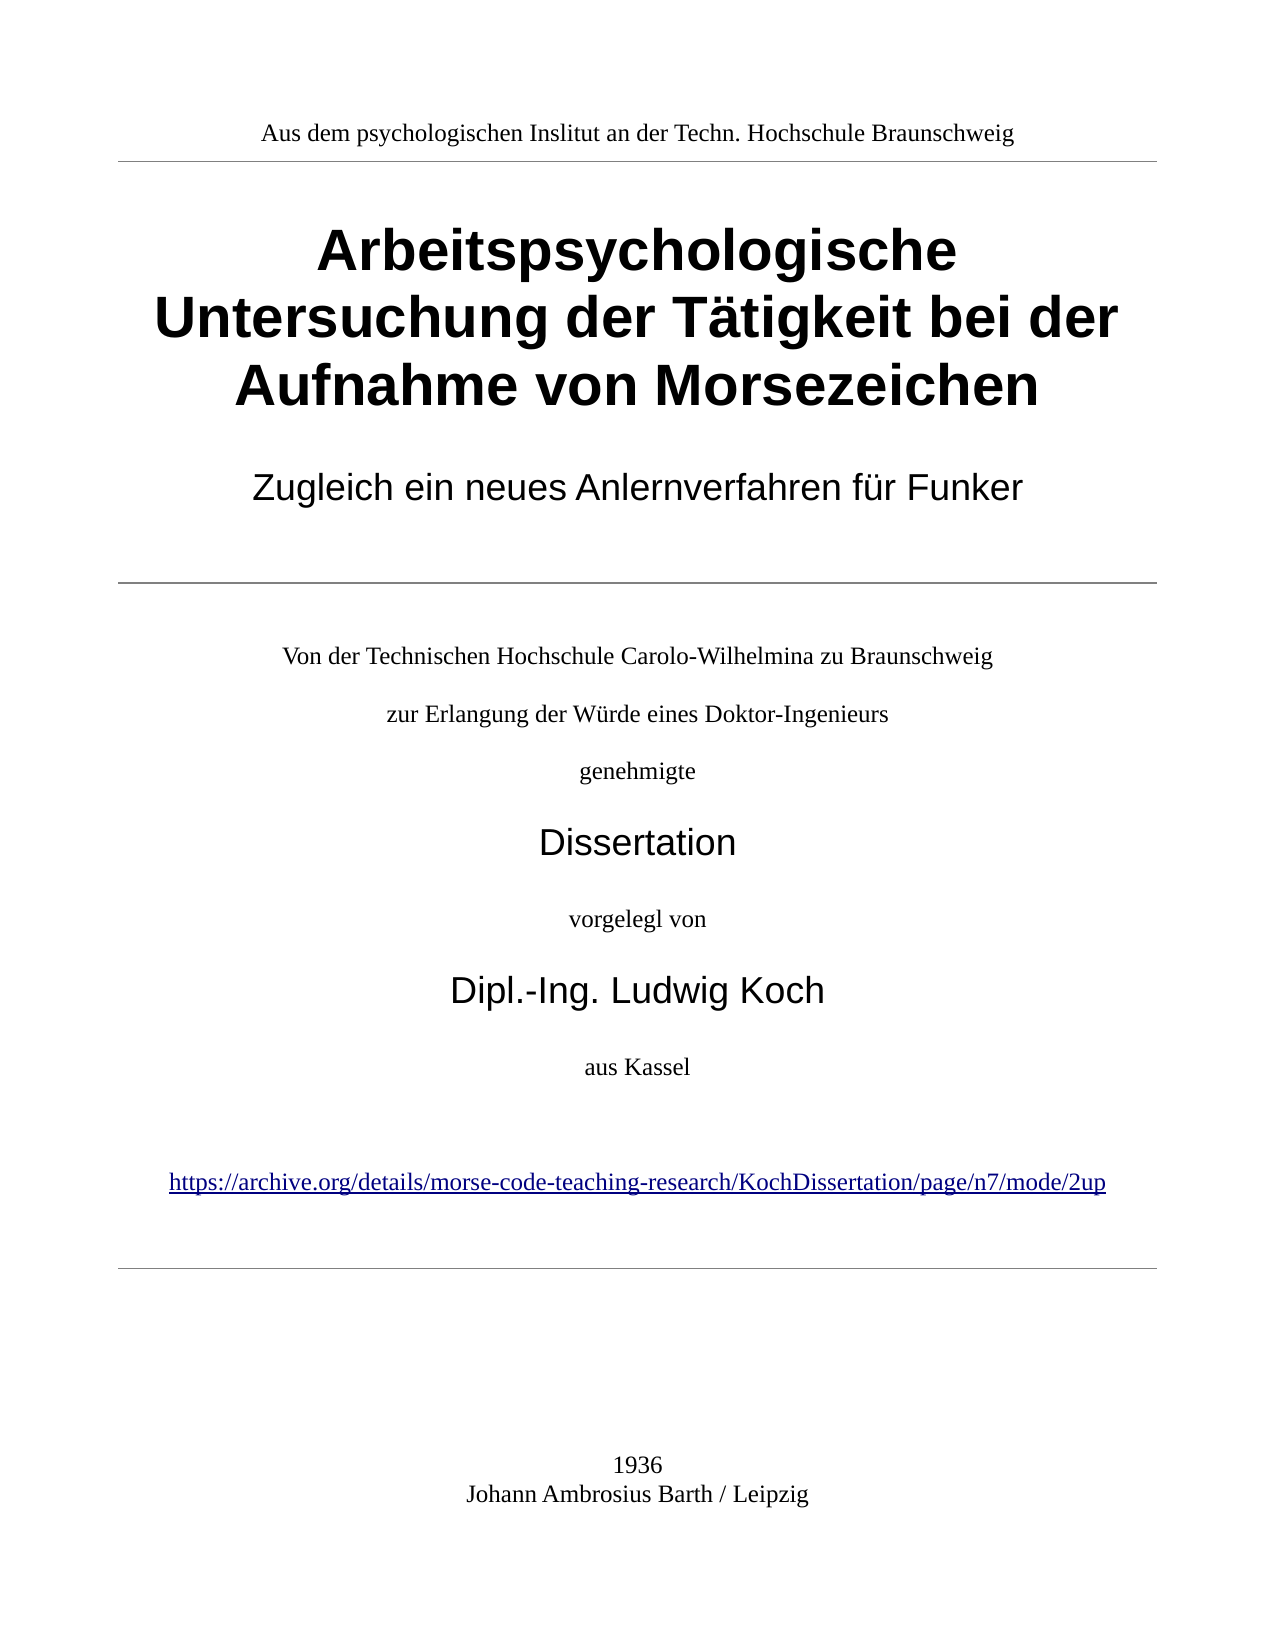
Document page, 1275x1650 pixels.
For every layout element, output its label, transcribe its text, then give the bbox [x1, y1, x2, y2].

text Aus dem psychologischen Inslitut an der Techn. Hochschule Braunschweig [118, 118, 1157, 147]
text aus Kassel [118, 1052, 1157, 1081]
title Arbeitspsychologische Untersuchung der Tätigkeit bei der Aufnahme von Morsezeichen [118, 216, 1157, 417]
text genehmigte [118, 756, 1157, 785]
subtitle Zugleich ein neues Anlernverfahren für Funker [118, 465, 1157, 508]
text https://archive.org/details/morse-code-teaching-research/KochDissertation/page/n7/mode/2up [118, 1167, 1157, 1196]
text Von der Technischen Hochschule Carolo-Wilhelmina zu Braunschweig [118, 641, 1157, 670]
text vorgelegl von [118, 904, 1157, 933]
subtitle Dipl.-Ing. Ludwig Koch [118, 968, 1157, 1011]
subtitle Dissertation [118, 820, 1157, 863]
text zur Erlangung der Würde eines Doktor-Ingenieurs [118, 699, 1157, 727]
text 1936 [118, 1451, 1157, 1479]
text Johann Ambrosius Barth / Leipzig [118, 1479, 1157, 1508]
